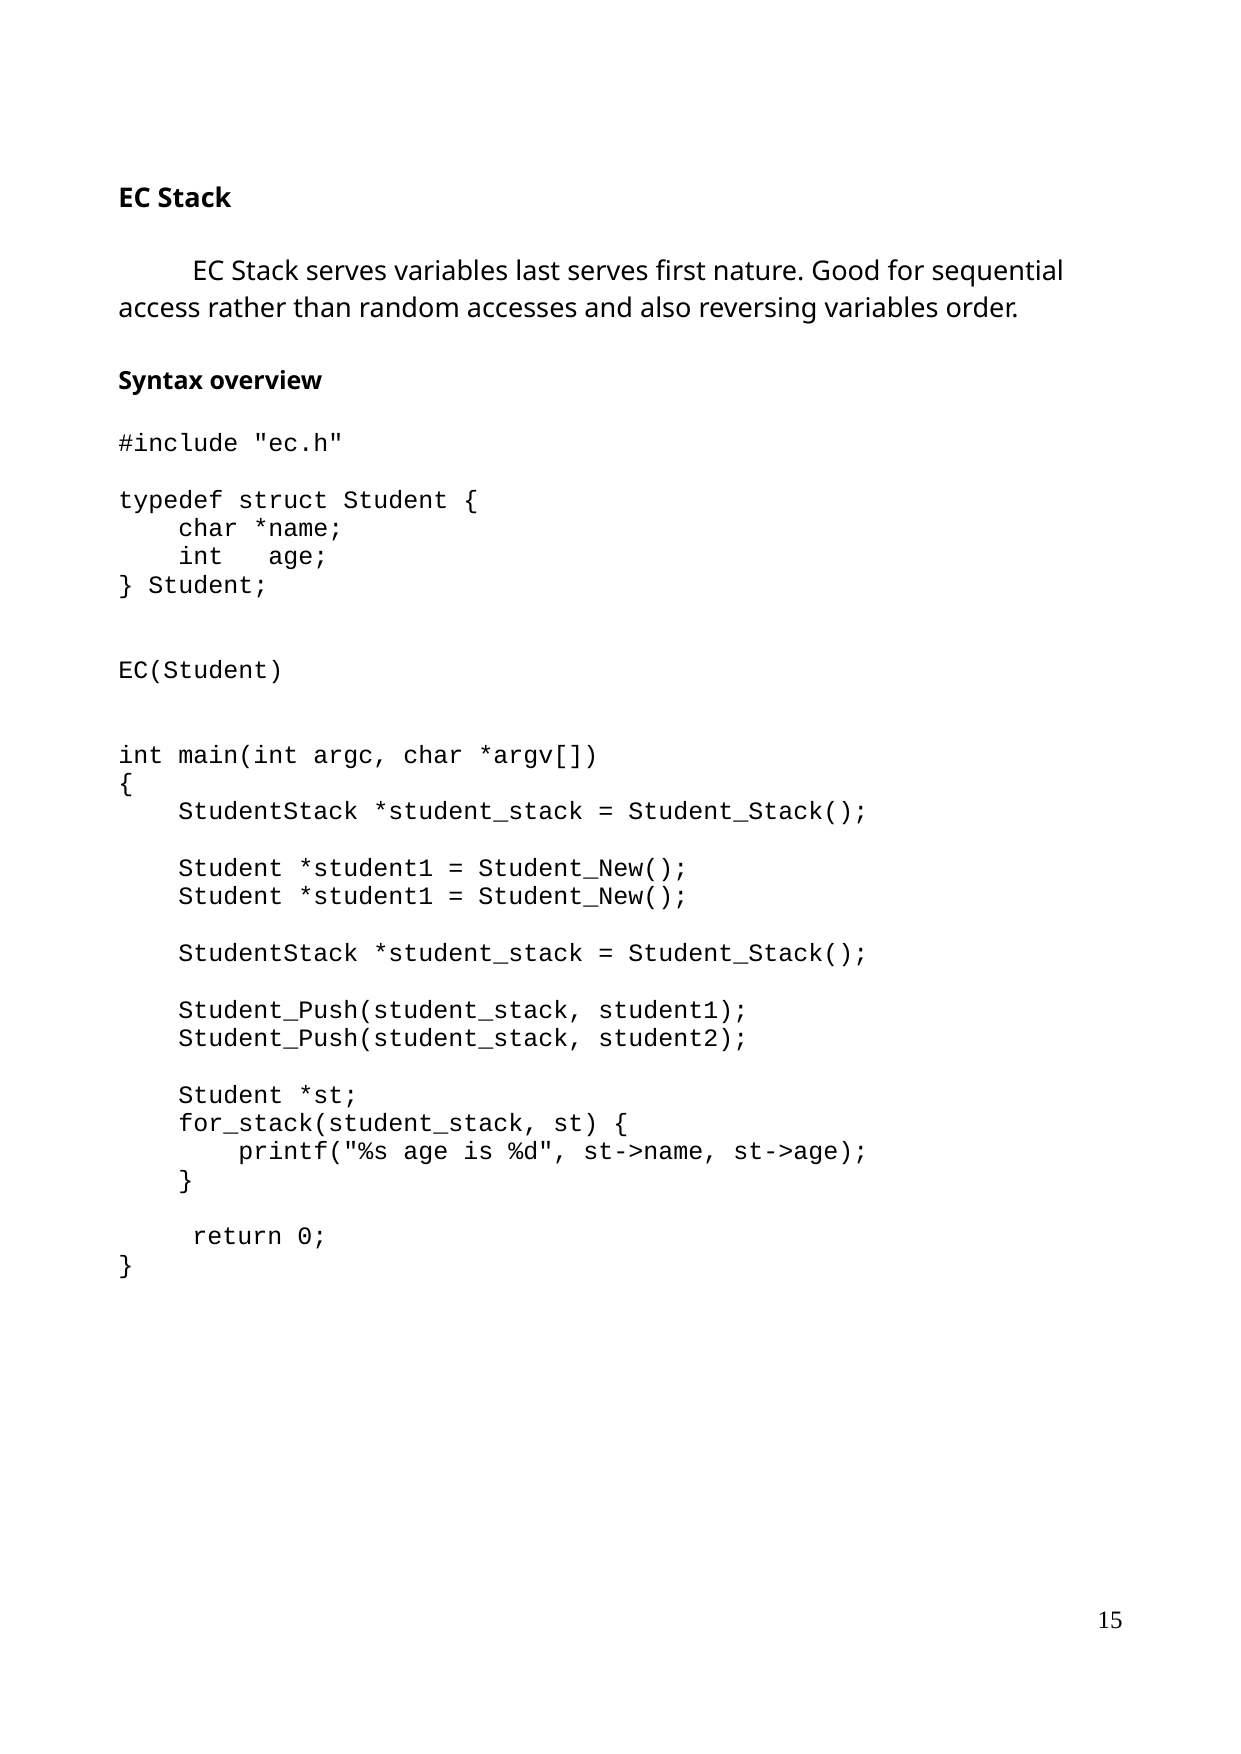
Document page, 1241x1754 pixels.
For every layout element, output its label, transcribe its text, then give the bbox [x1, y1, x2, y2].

text StudentStack *student_stack = Student_Stack(); [118, 799, 1122, 827]
text typedef struct Student { [118, 487, 1122, 516]
text StudentStack *student_stack = Student_Stack(); [118, 941, 1122, 969]
text Student_Push(student_stack, student2); [118, 1026, 1122, 1054]
text Student_Push(student_stack, student1); [118, 997, 1122, 1026]
text Syntax overview [118, 362, 1122, 397]
text } [118, 1252, 1122, 1281]
text return 0; [118, 1224, 1122, 1252]
text int main(int argc, char *argv[]) [118, 742, 1122, 771]
text printf("%s age is %d", st->name, st->age); [118, 1139, 1122, 1167]
text Student *student1 = Student_New(); [118, 856, 1122, 884]
text char *name; [118, 516, 1122, 544]
text #include "ec.h" [118, 431, 1122, 459]
text Student *student1 = Student_New(); [118, 884, 1122, 912]
text for_stack(student_stack, st) { [118, 1111, 1122, 1139]
text } [118, 1167, 1122, 1196]
text EC Stack [118, 178, 1122, 215]
text Student *st; [118, 1082, 1122, 1111]
text } Student; [118, 572, 1122, 601]
text { [118, 771, 1122, 799]
text EC(Student) [118, 657, 1122, 686]
text int age; [118, 544, 1122, 572]
text EC Stack serves variables last serves first nature. Good for sequential access rather than random accesses and also reversing variables order. [118, 252, 1122, 326]
